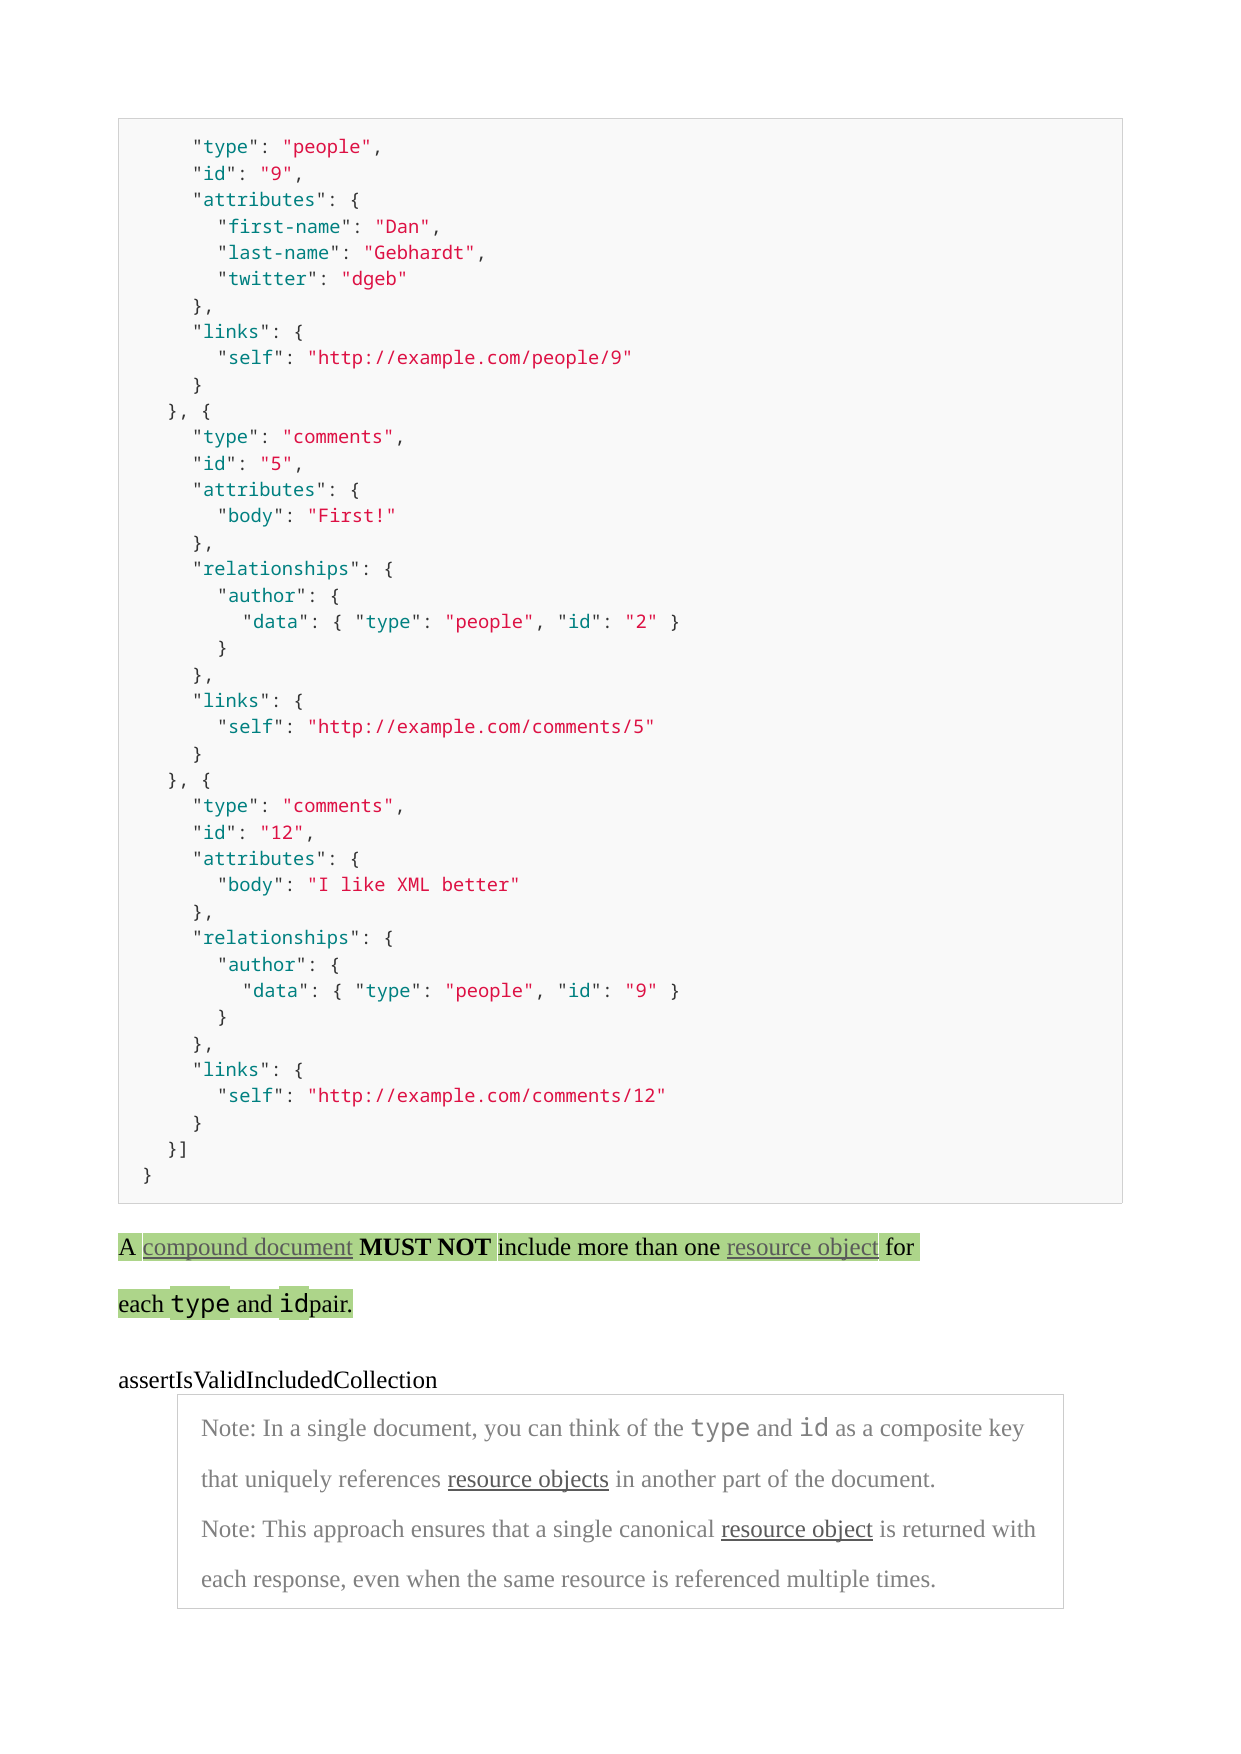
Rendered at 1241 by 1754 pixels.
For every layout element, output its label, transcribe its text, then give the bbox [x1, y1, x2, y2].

text "body": "I like XML better" [119, 856, 1122, 882]
text }, [444, 882, 449, 890]
text }, [119, 882, 1122, 909]
text "self": "http://example.com/comments/12" [119, 1067, 1122, 1093]
text "last-name": "Gebhardt", [119, 223, 1122, 250]
text "id": "12", [119, 803, 1122, 830]
text }, { [119, 751, 1122, 777]
text "data": { "type": "people", "id": "2" } [119, 592, 1122, 619]
text } [119, 1146, 1122, 1203]
text } [546, 724, 552, 732]
text }, [119, 645, 1122, 672]
text "type": "comments", [119, 777, 1122, 803]
text assertIsValidIncludedCollection [118, 1365, 1122, 1394]
text "first-name": "Dan", [119, 197, 1122, 223]
text "twitter": "dgeb" [119, 250, 1122, 276]
text "type": "people", [119, 119, 1122, 144]
text } [119, 724, 1122, 751]
text } [119, 355, 1122, 382]
text "self": "http://example.com/comments/5" [119, 698, 1122, 724]
text }, [231, 882, 236, 890]
text }, [242, 882, 248, 890]
text A compound document MUST NOT include more than one resource object for each type and idpair. [118, 1232, 1122, 1320]
text }, [388, 276, 393, 284]
text } [119, 988, 1122, 1014]
text } [557, 355, 563, 363]
text "relationships": { [119, 909, 1122, 935]
text } [501, 355, 507, 363]
text Note: This approach ensures that a single canonical resource object is returned with each response, even when the same resource is referenced multiple times. [178, 1498, 1063, 1608]
text "body": "First!" [119, 487, 1122, 513]
text "attributes": { [119, 171, 1122, 197]
text } [119, 619, 1122, 645]
text "links": { [119, 672, 1122, 698]
text } [501, 724, 507, 732]
text "attributes": { [119, 461, 1122, 487]
text "data": { "type": "people", "id": "9" } [119, 961, 1122, 988]
text }, { [119, 382, 1122, 408]
text "links": { [119, 1041, 1122, 1067]
text "attributes": { [119, 830, 1122, 856]
text }, [119, 1014, 1122, 1041]
text }] [119, 1119, 1122, 1146]
text "type": "comments", [119, 408, 1122, 434]
text "id": "5", [119, 434, 1122, 461]
text "self": "http://example.com/people/9" [119, 329, 1122, 355]
text }, [119, 276, 1122, 303]
text "author": { [119, 935, 1122, 961]
text "id": "9", [119, 144, 1122, 171]
text }, [231, 513, 236, 521]
text }, [366, 276, 371, 284]
text "links": { [119, 303, 1122, 329]
text Note: In a single document, you can think of the type and id as a composite key that uniquely references resource objects in another part of the document. [178, 1395, 1063, 1493]
text }, [119, 513, 1122, 540]
text }, [242, 513, 248, 521]
text } [119, 1093, 1122, 1119]
text } [546, 1093, 552, 1101]
text "author": { [119, 566, 1122, 592]
text } [501, 1093, 507, 1101]
text "relationships": { [119, 540, 1122, 566]
